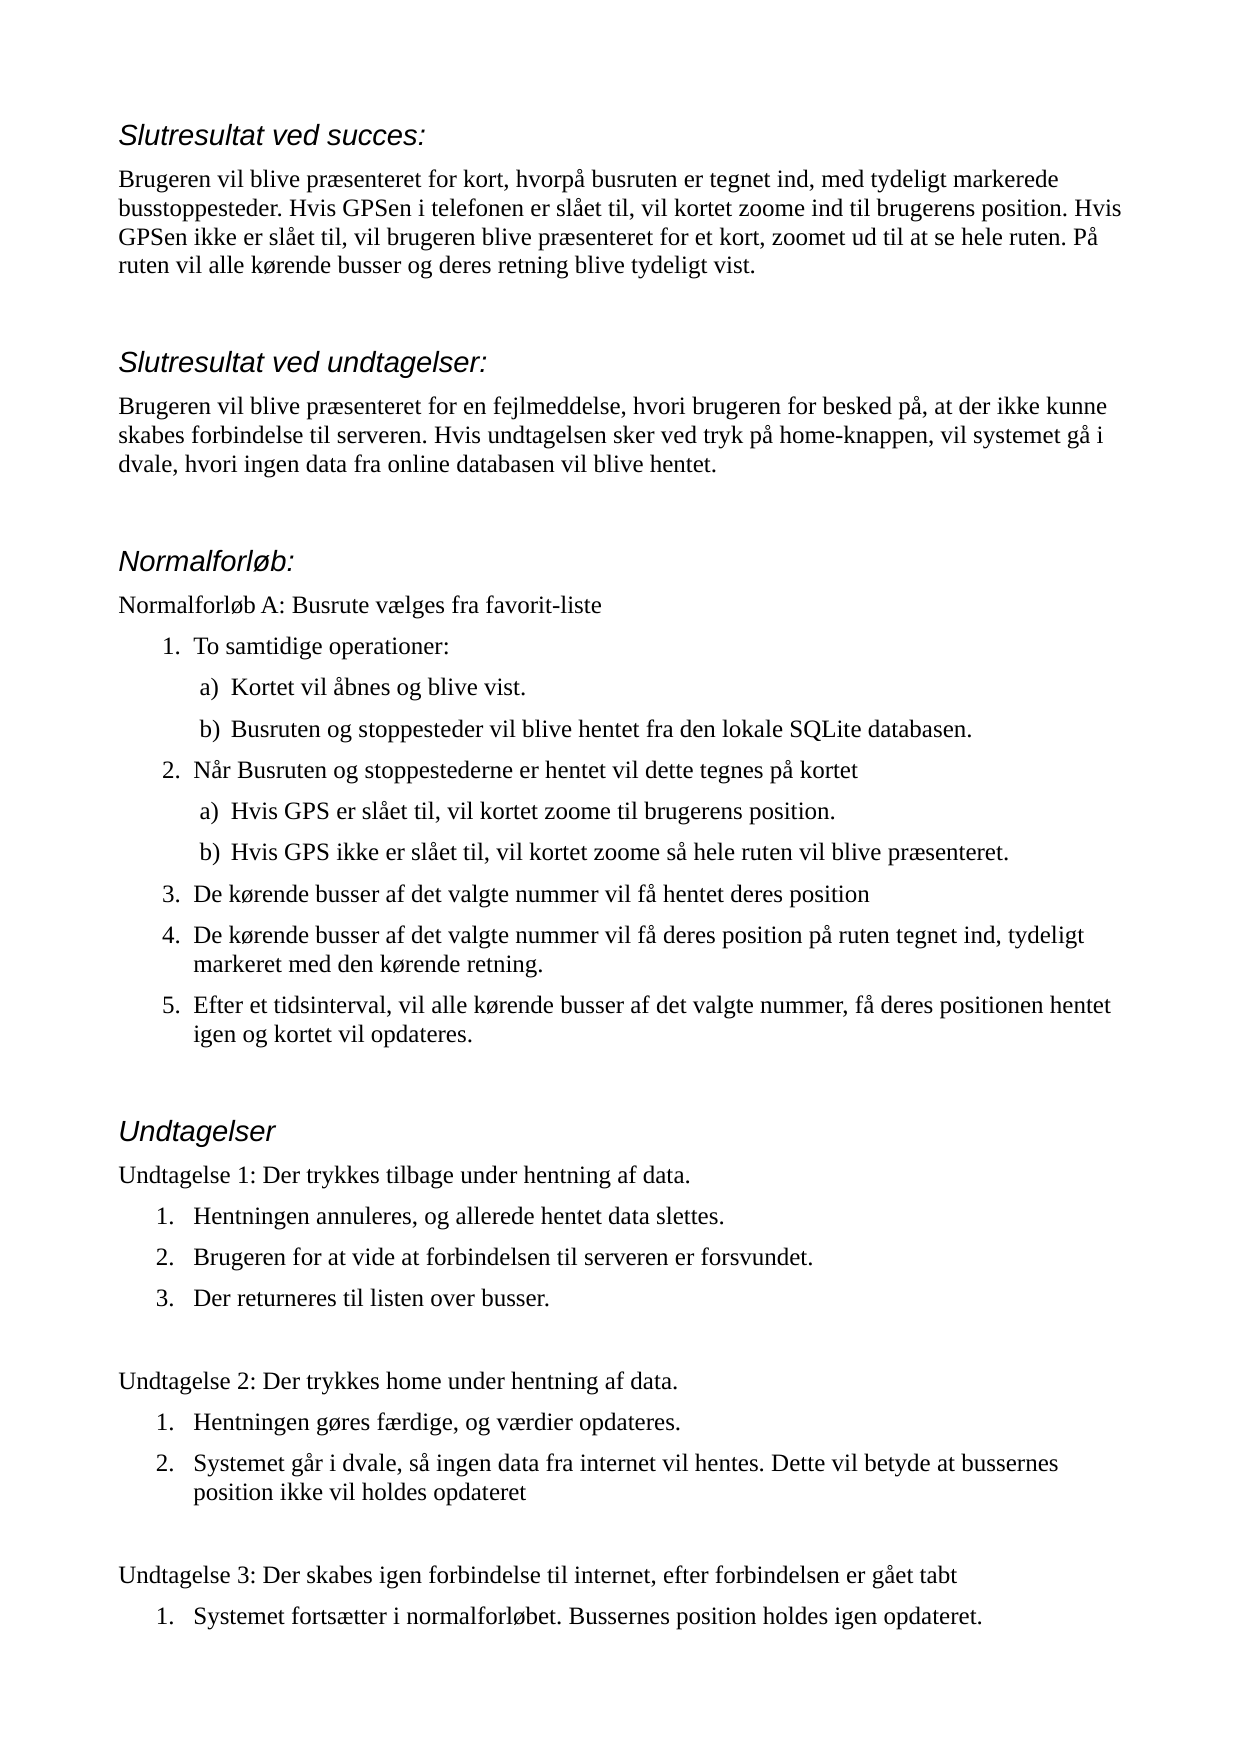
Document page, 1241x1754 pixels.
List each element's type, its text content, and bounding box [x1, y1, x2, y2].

list De kørende busser af det valgte nummer vil få deres position på ruten tegnet ind, tydeligt markeret med den kørende retning. [156, 920, 1122, 977]
text Brugeren vil blive præsenteret for kort, hvorpå busruten er tegnet ind, med tydeligt markerede busstoppesteder. Hvis GPSen i telefonen er slået til, vil kortet zoome ind til brugerens position. Hvis GPSen ikke er slået til, vil brugeren blive præsenteret for et kort, zoomet ud til at se hele ruten. På ruten vil alle kørende busser og deres retning blive tydeligt vist. [118, 164, 1122, 279]
text Normalforløb A: Busrute vælges fra favorit-liste [118, 590, 1122, 619]
list Systemet fortsætter i normalforløbet. Bussernes position holdes igen opdateret. [156, 1601, 1122, 1630]
list To samtidige operationer: [156, 631, 1122, 660]
list Hvis GPS er slået til, vil kortet zoome til brugerens position. [193, 796, 1122, 825]
list Busruten og stoppesteder vil blive hentet fra den lokale SQLite databasen. [193, 714, 1122, 742]
list Hentningen annuleres, og allerede hentet data slettes. [156, 1201, 1122, 1230]
list Når Busruten og stoppestederne er hentet vil dette tegnes på kortet [156, 755, 1122, 784]
list Hentningen gøres færdige, og værdier opdateres. [156, 1407, 1122, 1436]
list Efter et tidsinterval, vil alle kørende busser af det valgte nummer, få deres positionen hentet igen og kortet vil opdateres. [156, 990, 1122, 1047]
subtitle Slutresultat ved undtagelser: [118, 345, 1122, 379]
subtitle Undtagelser [118, 1114, 1122, 1147]
subtitle Slutresultat ved succes: [118, 118, 1122, 152]
text Undtagelse 3: Der skabes igen forbindelse til internet, efter forbindelsen er gået tabt [118, 1560, 1122, 1588]
subtitle Normalforløb: [118, 544, 1122, 577]
list Der returneres til listen over busser. [156, 1283, 1122, 1312]
list Kortet vil åbnes og blive vist. [193, 672, 1122, 701]
list Hvis GPS ikke er slået til, vil kortet zoome så hele ruten vil blive præsenteret. [193, 837, 1122, 866]
text Undtagelse 1: Der trykkes tilbage under hentning af data. [118, 1160, 1122, 1188]
list De kørende busser af det valgte nummer vil få hentet deres position [156, 879, 1122, 907]
text Brugeren vil blive præsenteret for en fejlmeddelse, hvori brugeren for besked på, at der ikke kunne skabes forbindelse til serveren. Hvis undtagelsen sker ved tryk på home-knappen, vil systemet gå i dvale, hvori ingen data fra online databasen vil blive hentet. [118, 391, 1122, 478]
text Undtagelse 2: Der trykkes home under hentning af data. [118, 1366, 1122, 1395]
list Brugeren for at vide at forbindelsen til serveren er forsvundet. [156, 1242, 1122, 1271]
list Systemet går i dvale, så ingen data fra internet vil hentes. Dette vil betyde at bussernes position ikke vil holdes opdateret [156, 1448, 1122, 1506]
